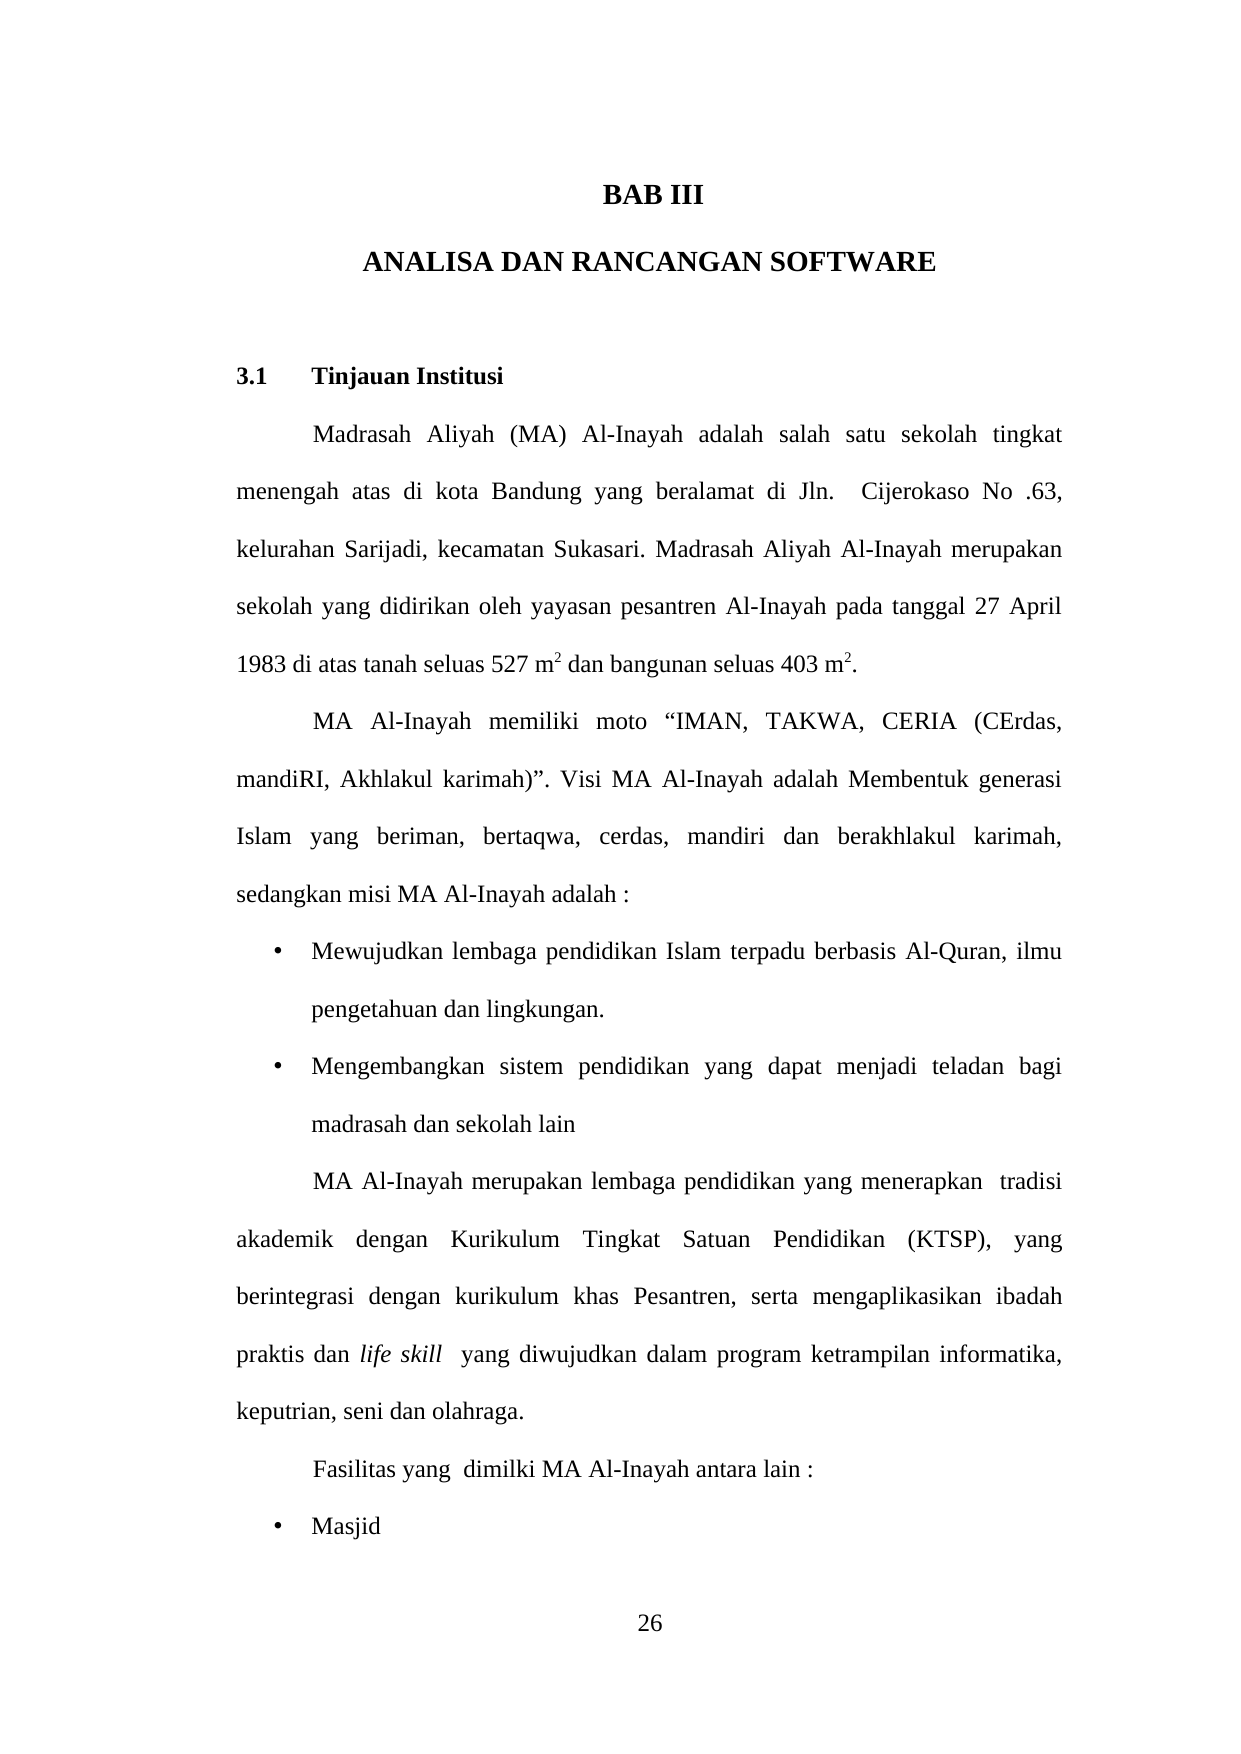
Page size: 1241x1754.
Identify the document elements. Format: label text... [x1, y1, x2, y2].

text Fasilitas yang dimilki MA Al-Inayah antara lain : [236, 1454, 1063, 1483]
list Masjid [274, 1511, 1063, 1540]
list Mewujudkan lembaga pendidikan Islam terpadu berbasis Al-Quran, ilmu pengetahuan dan lingkungan. [274, 936, 1063, 1023]
subtitle BAB III ANALISA DAN RANCANGAN SOFTWARE [236, 177, 1063, 278]
text MA Al-Inayah merupakan lembaga pendidikan yang menerapkan tradisi akademik dengan Kurikulum Tingkat Satuan Pendidikan (KTSP), yang berintegrasi dengan kurikulum khas Pesantren, serta mengaplikasikan ibadah praktis dan life skill yang diwujudkan dalam program ketrampilan informatika, keputrian, seni dan olahraga. [236, 1166, 1063, 1425]
subtitle Tinjauan Institusi [236, 361, 1063, 390]
text MA Al-Inayah memiliki moto “IMAN, TAKWA, CERIA (CErdas, mandiRI, Akhlakul karimah)”. Visi MA Al-Inayah adalah Membentuk generasi Islam yang beriman, bertaqwa, cerdas, mandiri dan berakhlakul karimah, sedangkan misi MA Al-Inayah adalah : [236, 706, 1063, 908]
list Mengembangkan sistem pendidikan yang dapat menjadi teladan bagi madrasah dan sekolah lain [274, 1051, 1063, 1138]
text Madrasah Aliyah (MA) Al-Inayah adalah salah satu sekolah tingkat menengah atas di kota Bandung yang beralamat di Jln. Cijerokaso No .63, kelurahan Sarijadi, kecamatan Sukasari. Madrasah Aliyah Al-Inayah merupakan sekolah yang didirikan oleh yayasan pesantren Al-Inayah pada tanggal 27 April 1983 di atas tanah seluas 527 m2 dan bangunan seluas 403 m2. [236, 419, 1063, 678]
